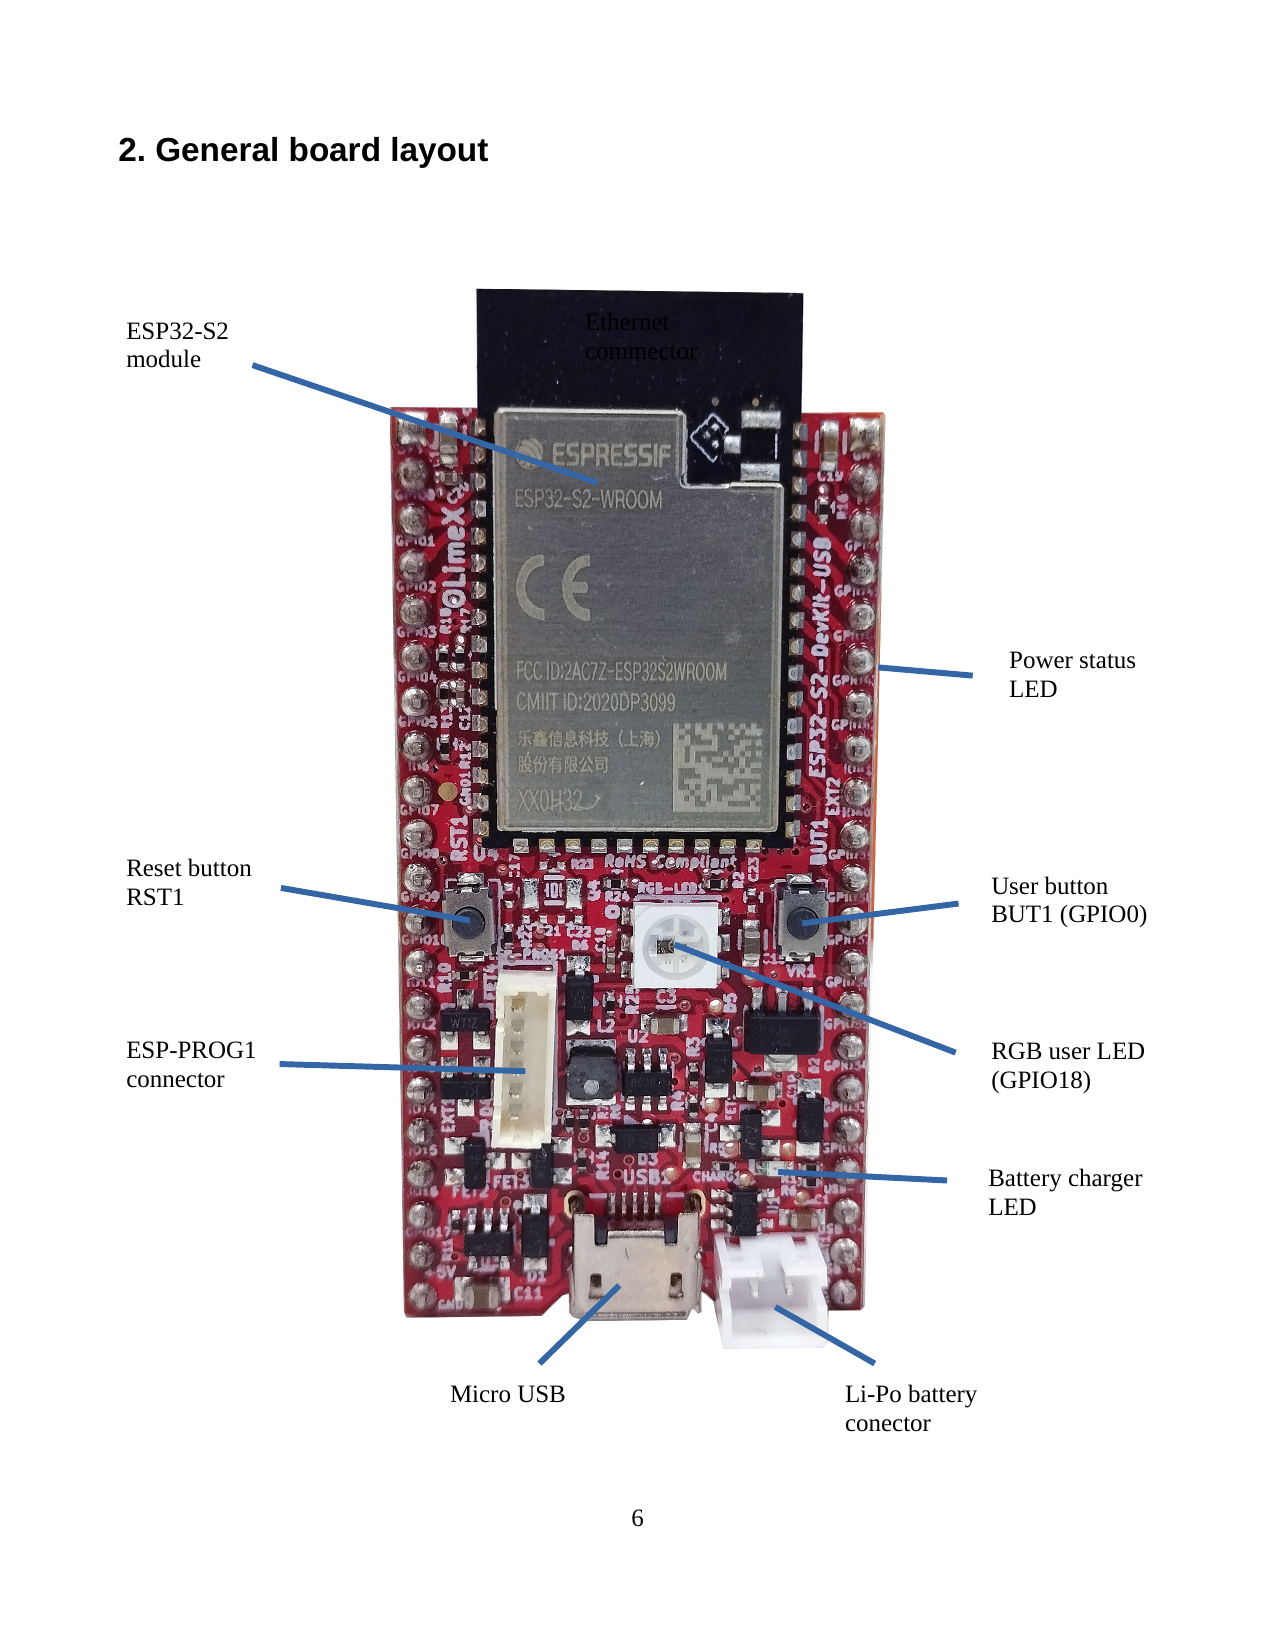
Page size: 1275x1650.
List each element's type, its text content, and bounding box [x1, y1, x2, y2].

picture [377, 269, 898, 1364]
subtitle 2. General board layout [118, 130, 1157, 168]
